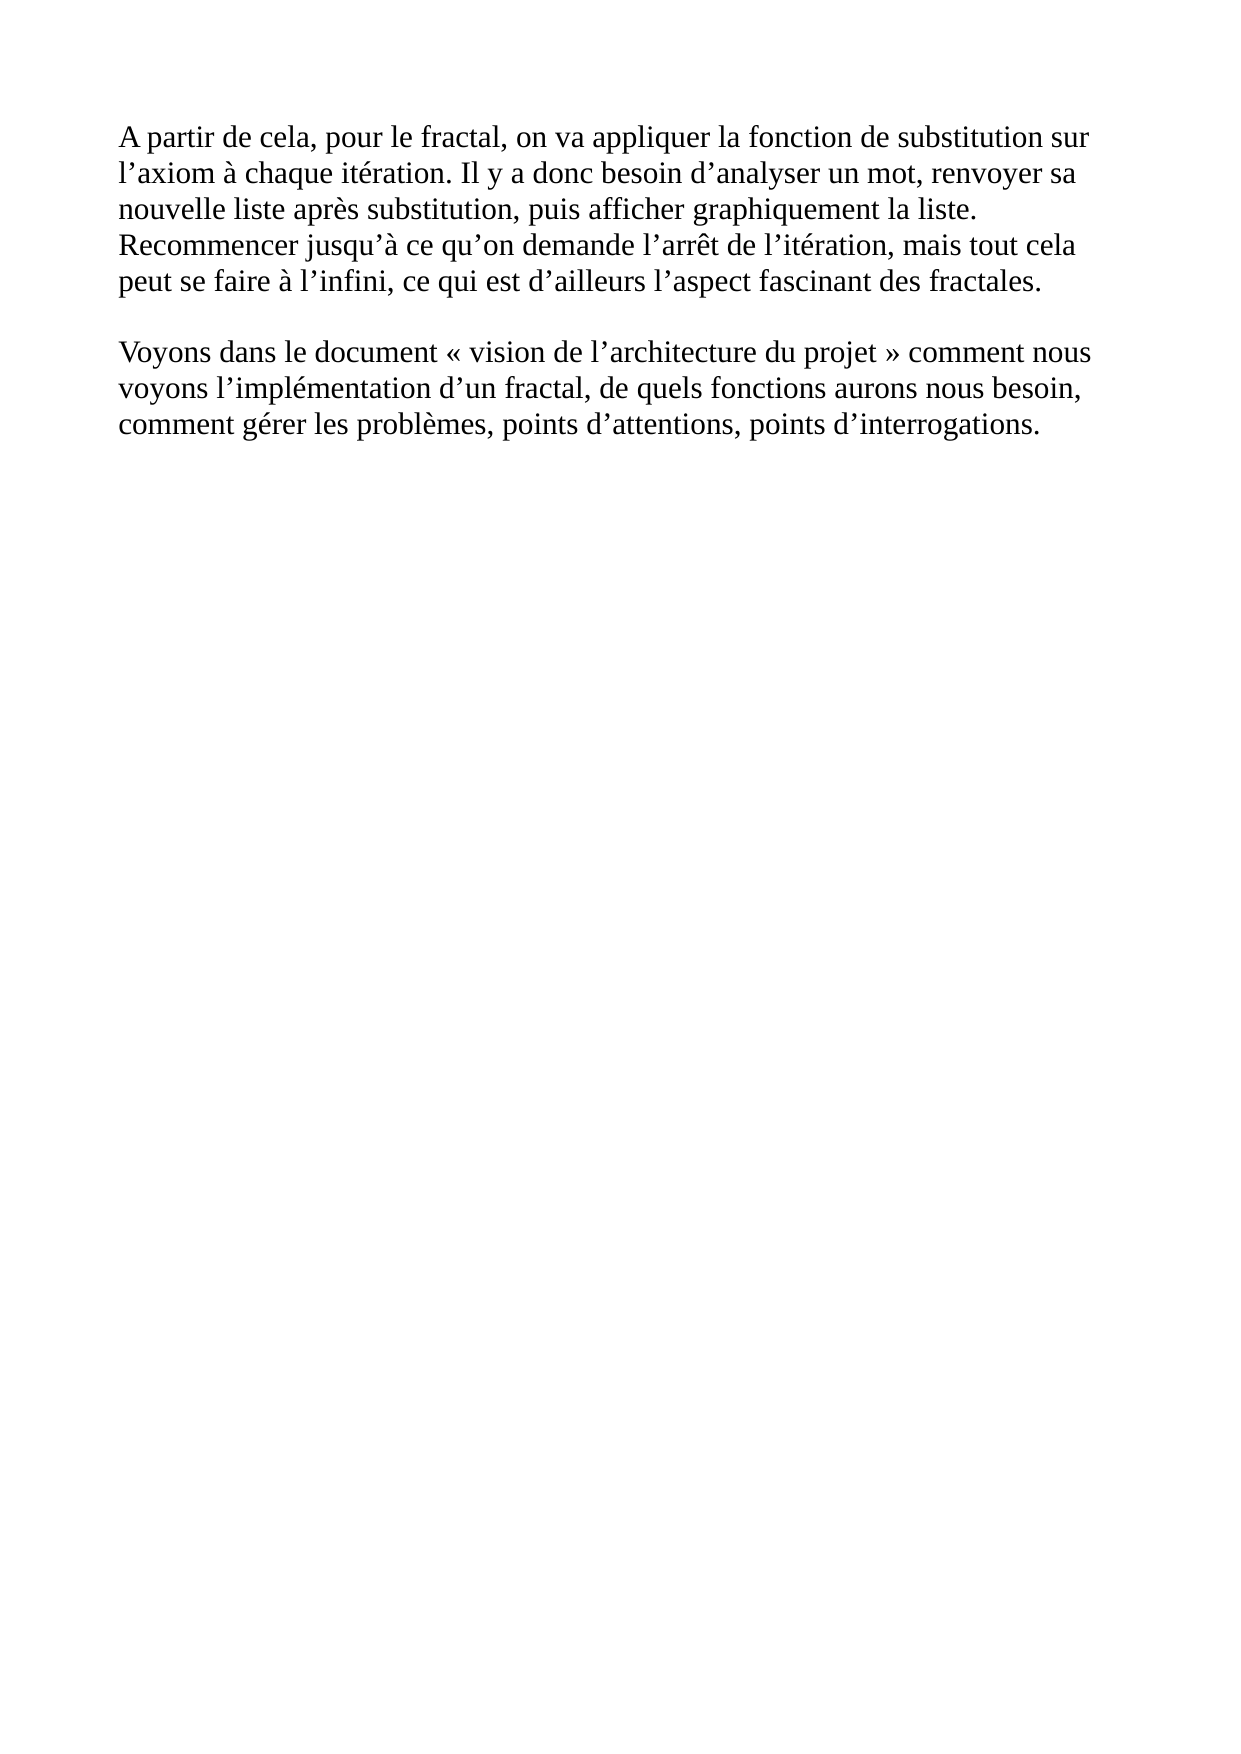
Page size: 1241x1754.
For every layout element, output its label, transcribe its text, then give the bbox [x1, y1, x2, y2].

text Voyons dans le document « vision de l’architecture du projet » comment nous voyons l’implémentation d’un fractal, de quels fonctions aurons nous besoin, comment gérer les problèmes, points d’attentions, points d’interrogations. [118, 334, 1122, 442]
text A partir de cela, pour le fractal, on va appliquer la fonction de substitution sur l’axiom à chaque itération. Il y a donc besoin d’analyser un mot, renvoyer sa nouvelle liste après substitution, puis afficher graphiquement la liste. Recommencer jusqu’à ce qu’on demande l’arrêt de l’itération, mais tout cela peut se faire à l’infini, ce qui est d’ailleurs l’aspect fascinant des fractales. [118, 118, 1122, 298]
